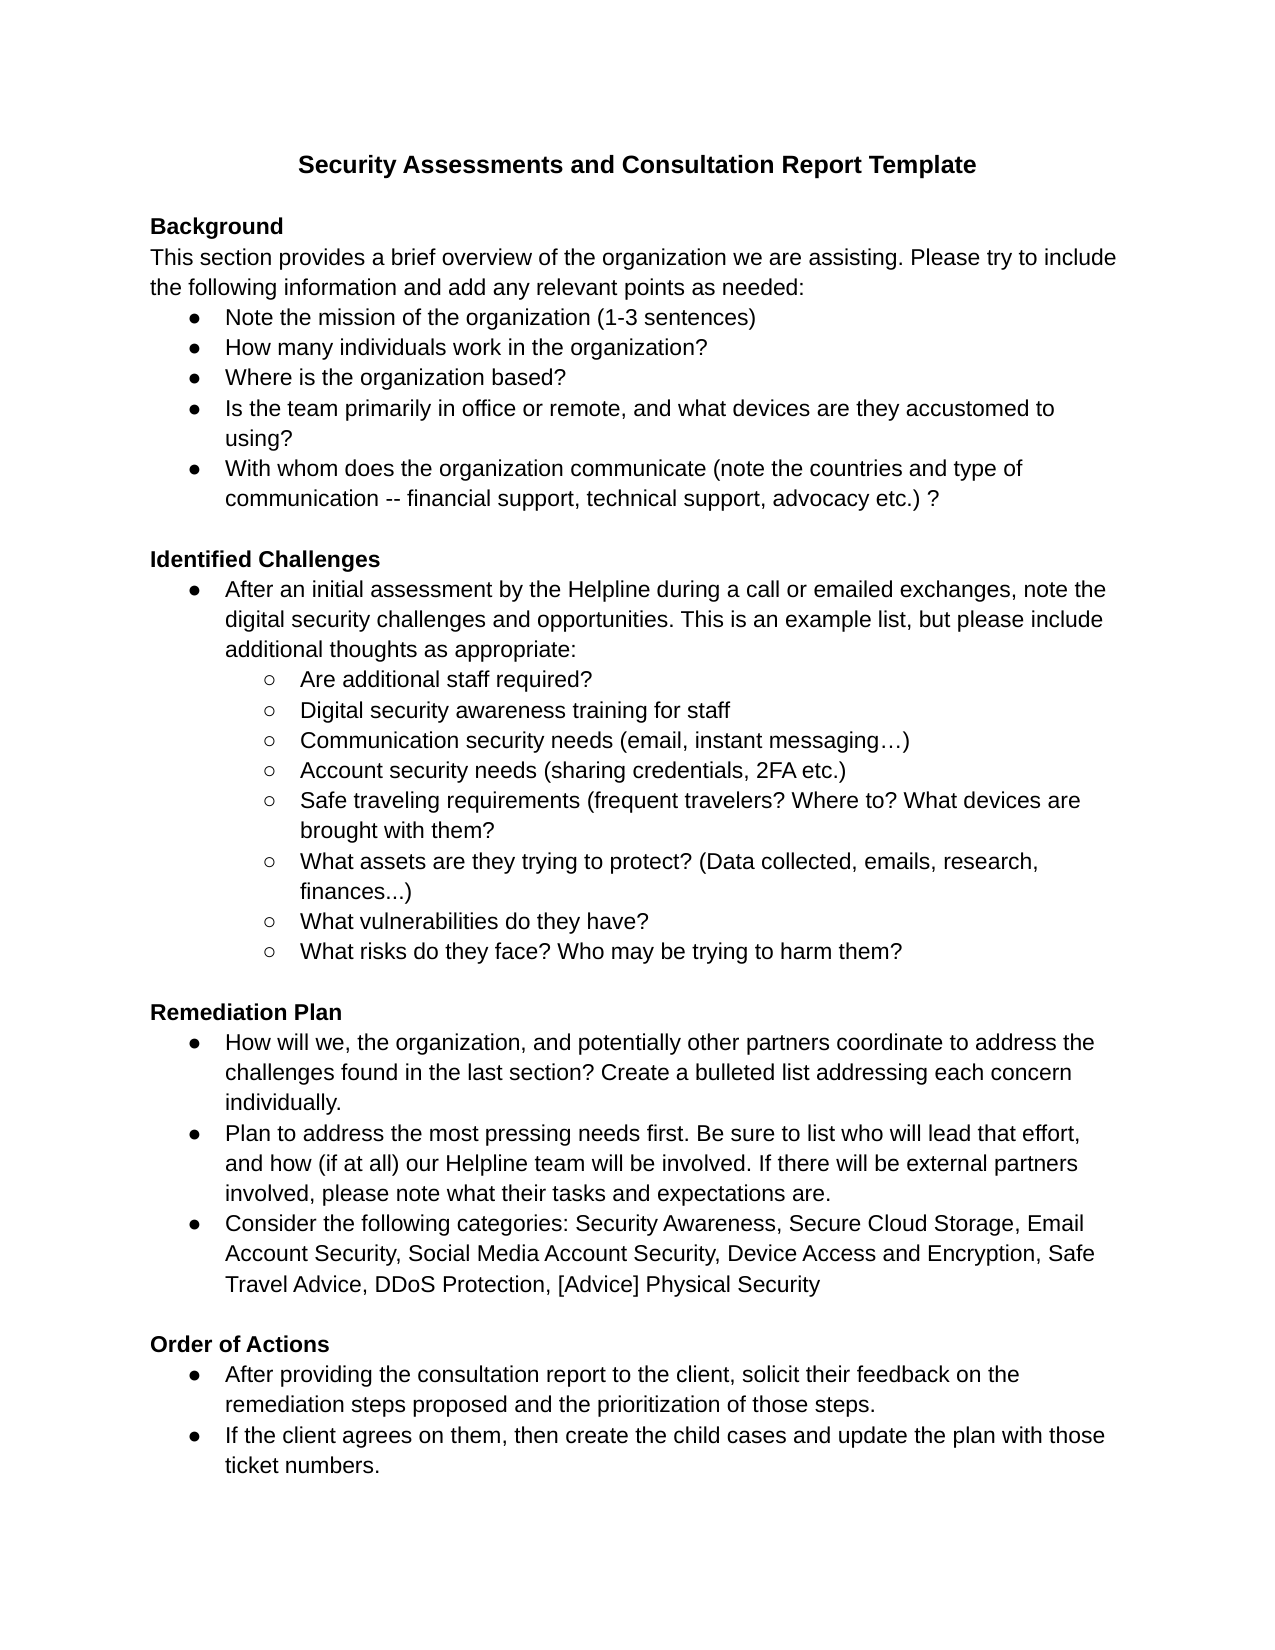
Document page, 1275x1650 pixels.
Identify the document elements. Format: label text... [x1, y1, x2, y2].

text Security Assessments and Consultation Report Template [150, 150, 1125, 179]
list Communication security needs (email, instant messaging…) [262, 727, 1125, 753]
text Identified Challenges [150, 546, 1125, 572]
text Background [150, 213, 1125, 239]
text This section provides a brief overview of the organization we are assisting. Please try to include the following information and add any relevant points as needed: [150, 243, 1125, 300]
list With whom does the organization communicate (note the countries and type of communication -- financial support, technical support, advocacy etc.) ? [187, 455, 1125, 511]
list How will we, the organization, and potentially other partners coordinate to address the challenges found in the last section? Create a bulleted list addressing each concern individually. [187, 1029, 1125, 1116]
list Digital security awareness training for staff [262, 697, 1125, 723]
list If the client agrees on them, then create the child cases and update the plan with those ticket numbers. [187, 1422, 1125, 1478]
list Consider the following categories: Security Awareness, Secure Cloud Storage, Email Account Security, Social Media Account Security, Device Access and Encryption, Safe Travel Advice, DDoS Protection, [Advice] Physical Security [187, 1210, 1125, 1297]
list Is the team primarily in office or remote, and what devices are they accustomed to using? [187, 394, 1125, 451]
list Plan to address the most pressing needs first. Be sure to list who will lead that effort, and how (if at all) our Helpline team will be involved. If there will be external partners involved, please note what their tasks and expectations are. [187, 1119, 1125, 1206]
list Safe traveling requirements (frequent travelers? Where to? What devices are brought with them? [262, 787, 1125, 844]
list Note the mission of the organization (1-3 sentences) [187, 304, 1125, 330]
text Remediation Plan [150, 999, 1125, 1025]
list What vulnerabilities do they have? [262, 908, 1125, 934]
list How many individuals work in the organization? [187, 334, 1125, 360]
list What risks do they face? Who may be trying to harm them? [262, 938, 1125, 964]
list Where is the organization based? [187, 364, 1125, 391]
list What assets are they trying to protect? (Data collected, emails, research, finances...) [262, 848, 1125, 904]
list Are additional staff required? [262, 666, 1125, 693]
list After providing the consultation report to the client, solicit their feedback on the remediation steps proposed and the prioritization of those steps. [187, 1361, 1125, 1418]
list After an initial assessment by the Helpline during a call or emailed exchanges, note the digital security challenges and opportunities. This is an example list, but please include additional thoughts as appropriate: [187, 576, 1125, 662]
list Account security needs (sharing credentials, 2FA etc.) [262, 757, 1125, 783]
text Order of Actions [150, 1331, 1125, 1357]
